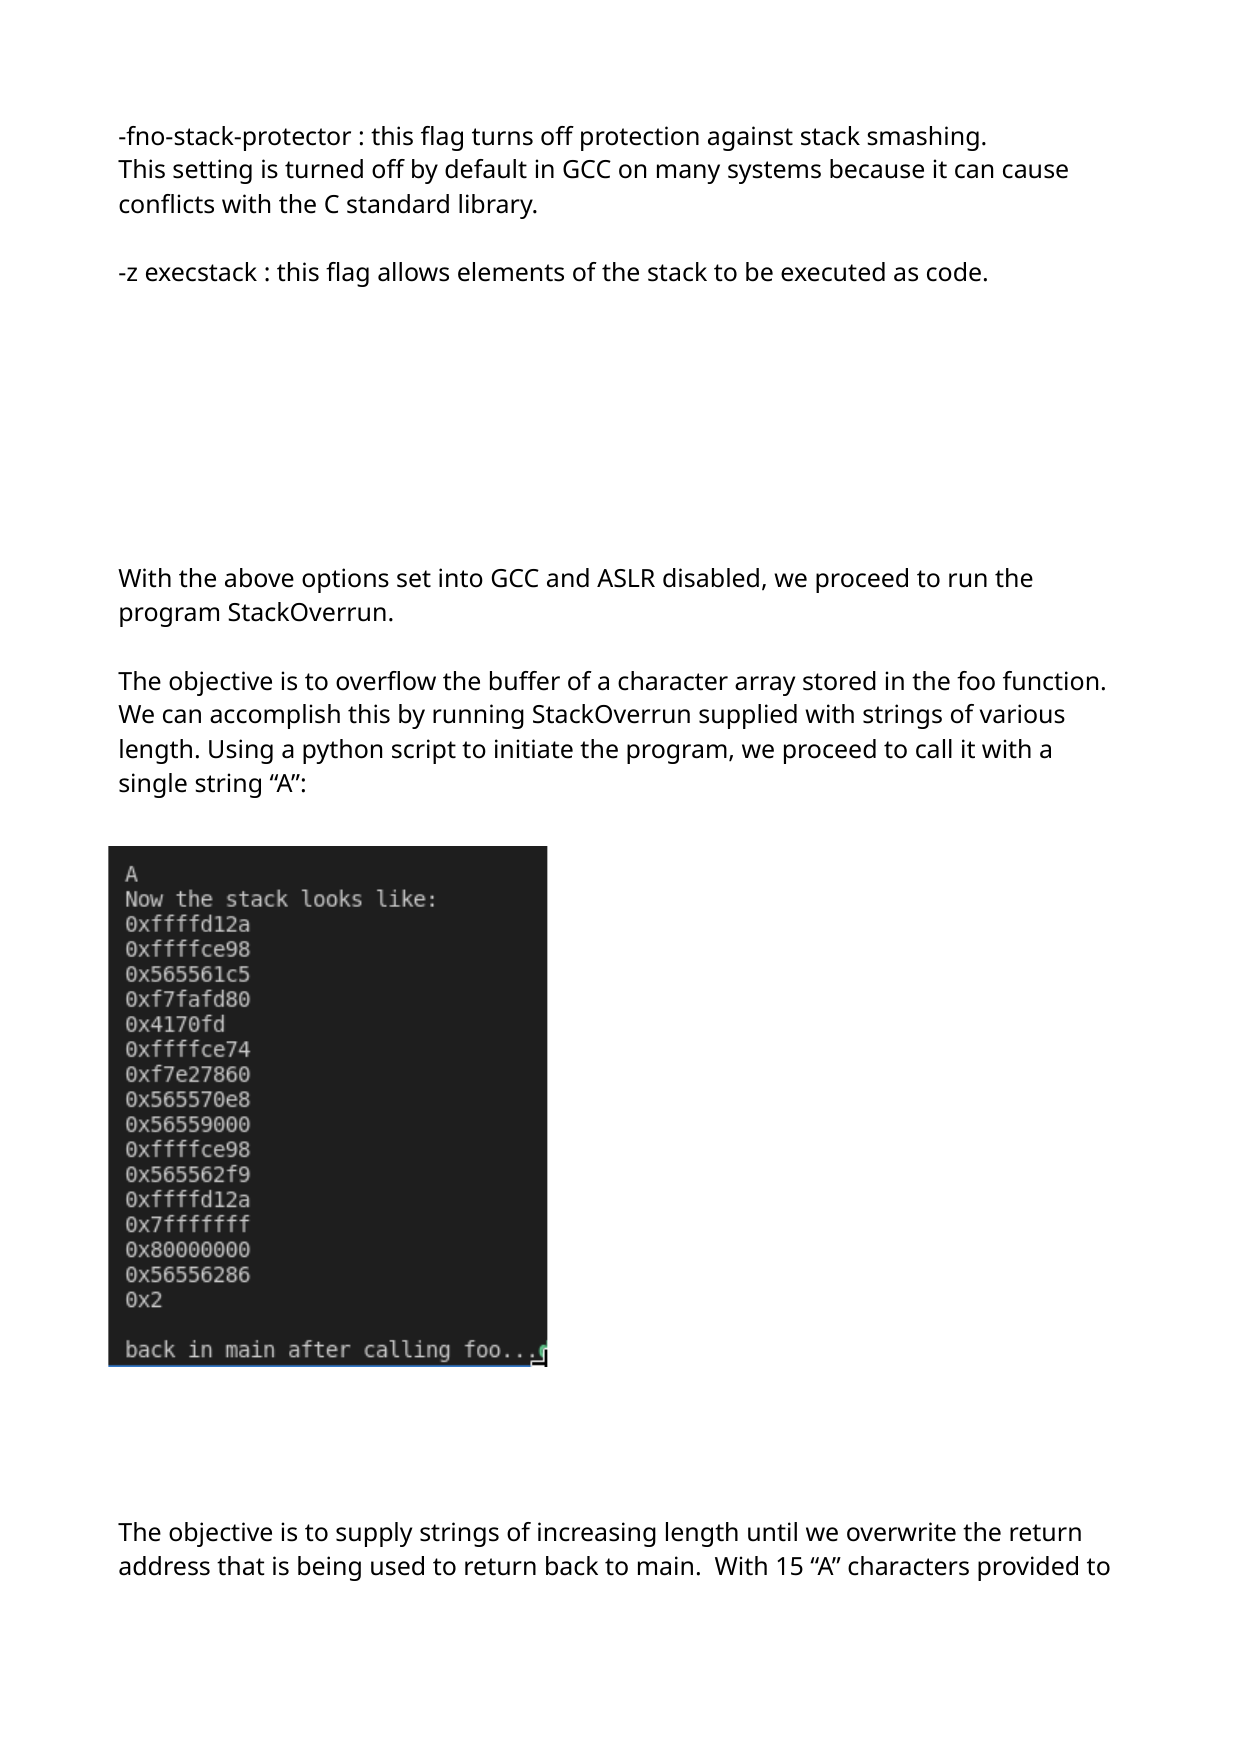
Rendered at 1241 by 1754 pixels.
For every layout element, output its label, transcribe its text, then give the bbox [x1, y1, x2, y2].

text The objective is to supply strings of increasing length until we overwrite the return address that is being used to return back to main. With 15 “A” characters provided to [118, 1515, 1122, 1583]
text -z execstack : this flag allows elements of the stack to be executed as code. [118, 254, 1122, 288]
text -fno-stack-protector : this flag turns off protection against stack smashing. [118, 118, 1122, 152]
text This setting is turned off by default in GCC on many systems because it can cause [118, 152, 1122, 186]
picture [108, 846, 548, 1367]
text conflicts with the C standard library. [118, 186, 1122, 220]
text With the above options set into GCC and ASLR disabled, we proceed to run the program StackOverrun. [118, 561, 1122, 629]
text The objective is to overflow the buffer of a character array stored in the foo function. We can accomplish this by running StackOverrun supplied with strings of various length. Using a python script to initiate the program, we proceed to call it with a single string “A”: [118, 663, 1122, 799]
